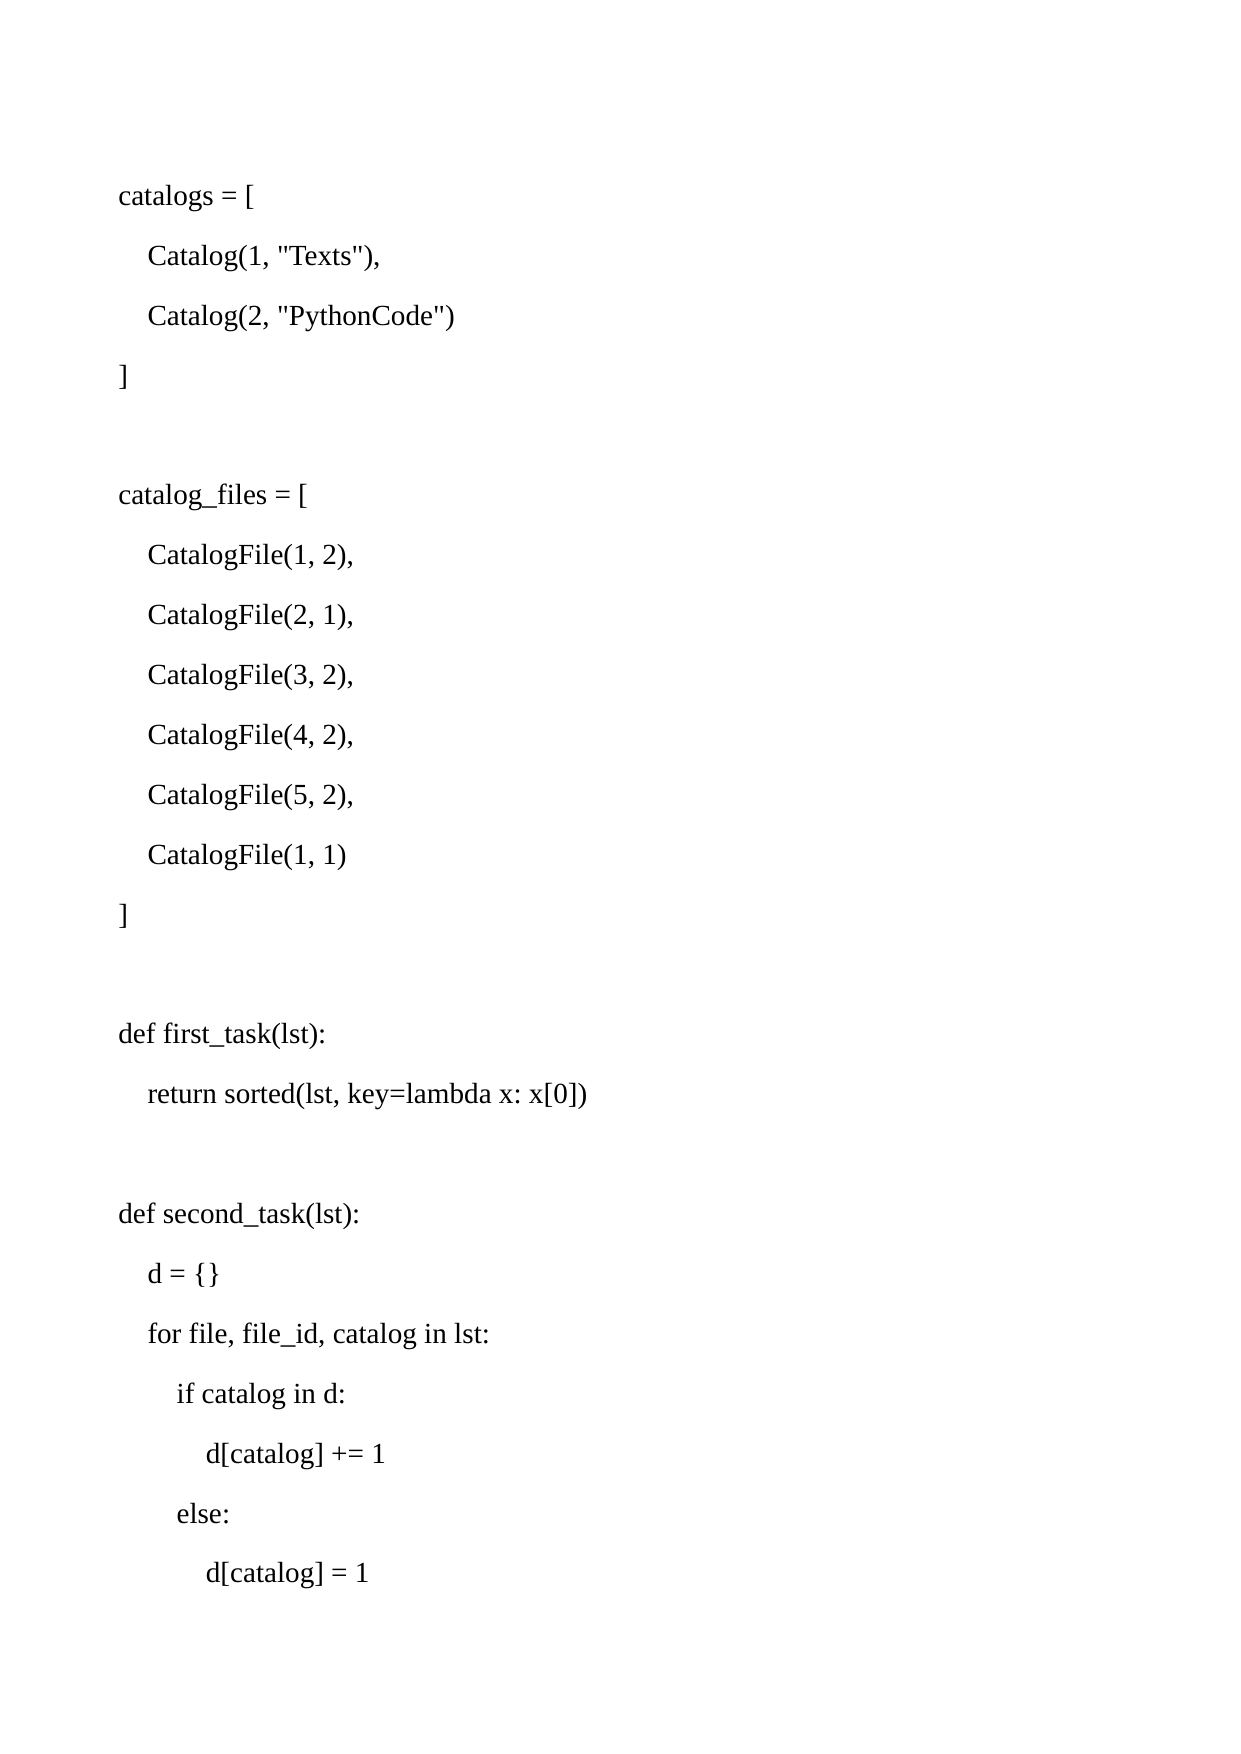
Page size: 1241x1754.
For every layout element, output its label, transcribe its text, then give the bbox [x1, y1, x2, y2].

text ] [118, 897, 1122, 930]
text def second_task(lst): [118, 1196, 1122, 1230]
text CatalogFile(1, 2), [118, 537, 1122, 571]
text def first_task(lst): [118, 1017, 1122, 1050]
text ] [118, 358, 1122, 391]
text CatalogFile(2, 1), [118, 597, 1122, 631]
text d = {} [118, 1256, 1122, 1290]
text return sorted(lst, key=lambda x: x[0]) [118, 1076, 1122, 1110]
text CatalogFile(3, 2), [118, 657, 1122, 691]
text d[catalog] += 1 [118, 1436, 1122, 1469]
text catalogs = [ [118, 178, 1122, 212]
text CatalogFile(4, 2), [118, 717, 1122, 751]
text Catalog(1, "Texts"), [118, 238, 1122, 271]
text catalog_files = [ [118, 477, 1122, 511]
text CatalogFile(1, 1) [118, 837, 1122, 870]
text for file, file_id, catalog in lst: [118, 1316, 1122, 1349]
text Catalog(2, "PythonCode") [118, 298, 1122, 331]
text if catalog in d: [118, 1376, 1122, 1409]
text CatalogFile(5, 2), [118, 777, 1122, 811]
text d[catalog] = 1 [118, 1556, 1122, 1589]
text else: [118, 1496, 1122, 1529]
